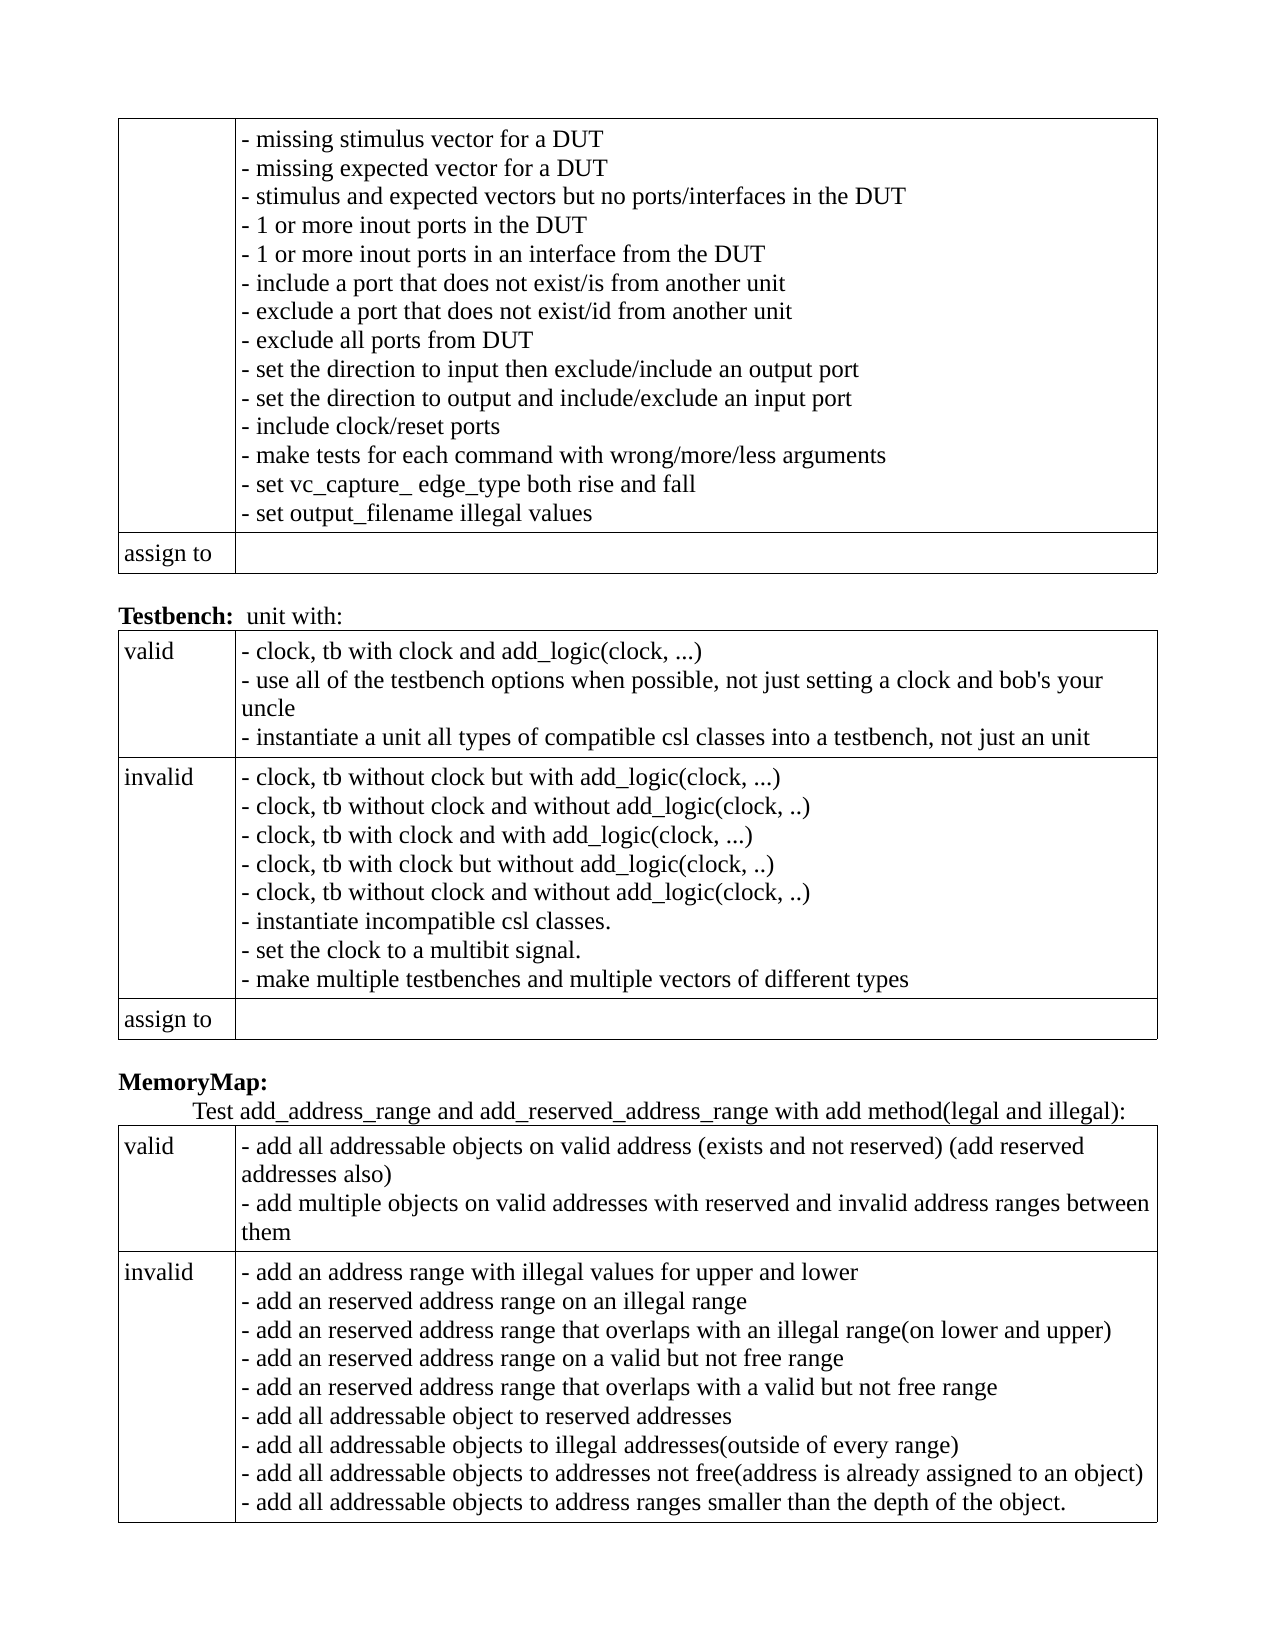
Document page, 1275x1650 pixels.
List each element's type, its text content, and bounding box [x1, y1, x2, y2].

table_cell - add an address range with illegal values for upper and lower - add an reserved address range on an illegal range - add an reserved address range that overlaps with an illegal range(on lower and upper) - add an reserved address range on a valid but not free range - add an reserved address range that overlaps with a valid but not free range - add all addressable object to reserved addresses - add all addressable objects to illegal addresses(outside of every range) - add all addressable objects to addresses not free(address is already assigned to an object) - add all addressable objects to address ranges smaller than the depth of the object. [236, 1252, 1157, 1522]
table_header valid [119, 1126, 235, 1251]
text Test add_address_range and add_reserved_address_range with add method(legal and illegal): [118, 1096, 1157, 1125]
text MemoryMap: [118, 1067, 1157, 1096]
table_cell [119, 119, 235, 532]
table_cell - missing stimulus vector for a DUT - missing expected vector for a DUT - stimulus and expected vectors but no ports/interfaces in the DUT - 1 or more inout ports in the DUT - 1 or more inout ports in an interface from the DUT - include a port that does not exist/is from another unit - exclude a port that does not exist/id from another unit - exclude all ports from DUT - set the direction to input then exclude/include an output port - set the direction to output and include/exclude an input port - include clock/reset ports - make tests for each command with wrong/more/less arguments - set vc_capture_ edge_type both rise and fall - set output_filename illegal values [236, 119, 1157, 532]
table_cell [236, 533, 1157, 572]
table_cell invalid [119, 758, 235, 998]
text Testbench: unit with: [118, 601, 1157, 630]
table_cell - clock, tb without clock but with add_logic(clock, ...) - clock, tb without clock and without add_logic(clock, ..) - clock, tb with clock and with add_logic(clock, ...) - clock, tb with clock but without add_logic(clock, ..) - clock, tb without clock and without add_logic(clock, ..) - instantiate incompatible csl classes. - set the clock to a multibit signal. - make multiple testbenches and multiple vectors of different types [236, 758, 1157, 998]
table_header - clock, tb with clock and add_logic(clock, ...) - use all of the testbench options when possible, not just setting a clock and bob's your uncle - instantiate a unit all types of compatible csl classes into a testbench, not just an unit [236, 631, 1157, 757]
table_header - add all addressable objects on valid address (exists and not reserved) (add reserved addresses also) - add multiple objects on valid addresses with reserved and invalid address ranges between them [236, 1126, 1157, 1251]
table_cell [236, 999, 1157, 1038]
table_cell assign to [119, 999, 235, 1038]
table_cell assign to [119, 533, 235, 572]
table_cell invalid [119, 1252, 235, 1522]
table_header valid [119, 631, 235, 757]
